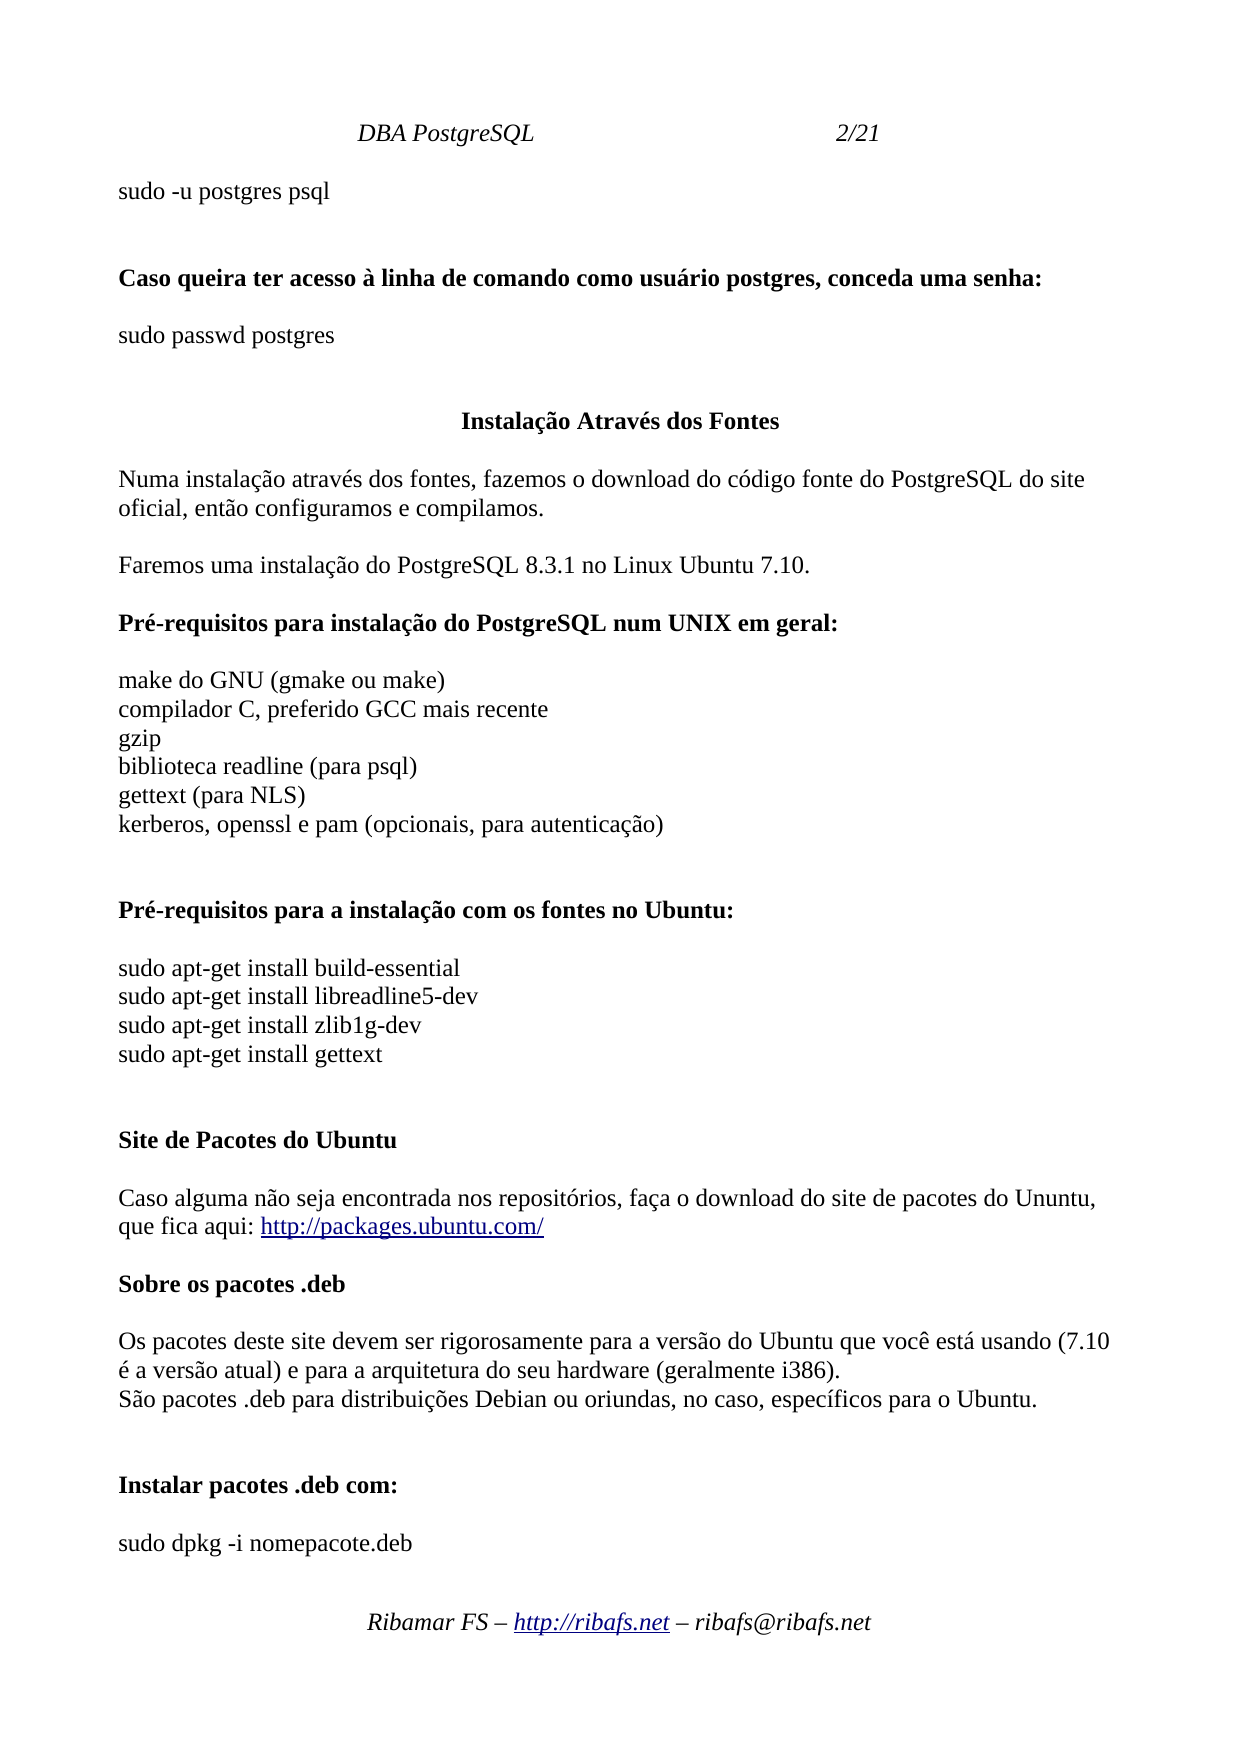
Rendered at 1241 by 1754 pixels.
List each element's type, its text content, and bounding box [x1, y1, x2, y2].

text Numa instalação através dos fontes, fazemos o download do código fonte do PostgreSQL do site oficial, então configuramos e compilamos. [118, 464, 1122, 521]
text sudo apt-get install build-essential sudo apt-get install libreadline5-dev sudo apt-get install zlib1g-dev sudo apt-get install gettext [118, 953, 1122, 1068]
text Faremos uma instalação do PostgreSQL 8.3.1 no Linux Ubuntu 7.10. [118, 550, 1122, 579]
text sudo -u postgres psql [118, 176, 1122, 205]
text Os pacotes deste site devem ser rigorosamente para a versão do Ubuntu que você está usando (7.10 é a versão atual) e para a arquitetura do seu hardware (geralmente i386). [118, 1326, 1122, 1384]
text sudo dpkg -i nomepacote.deb [118, 1528, 1122, 1556]
text Pré-requisitos para instalação do PostgreSQL num UNIX em geral: [118, 608, 1122, 636]
text Instalar pacotes .deb com: [118, 1470, 1122, 1499]
text make do GNU (gmake ou make) compilador C, preferido GCC mais recente gzip biblioteca readline (para psql) gettext (para NLS) kerberos, openssl e pam (opcionais, para autenticação) [118, 665, 1122, 838]
text Caso queira ter acesso à linha de comando como usuário postgres, conceda uma senha: [118, 263, 1122, 291]
text sudo passwd postgres [118, 320, 1122, 349]
text São pacotes .deb para distribuições Debian ou oriundas, no caso, específicos para o Ubuntu. [118, 1384, 1122, 1413]
text Caso alguma não seja encontrada nos repositórios, faça o download do site de pacotes do Ununtu, que fica aqui: http://packages.ubuntu.com/ [118, 1183, 1122, 1240]
text Pré-requisitos para a instalação com os fontes no Ubuntu: [118, 895, 1122, 953]
text Sobre os pacotes .deb [118, 1269, 1122, 1298]
text Instalação Através dos Fontes [118, 406, 1122, 435]
text Site de Pacotes do Ubuntu [118, 1125, 1122, 1154]
